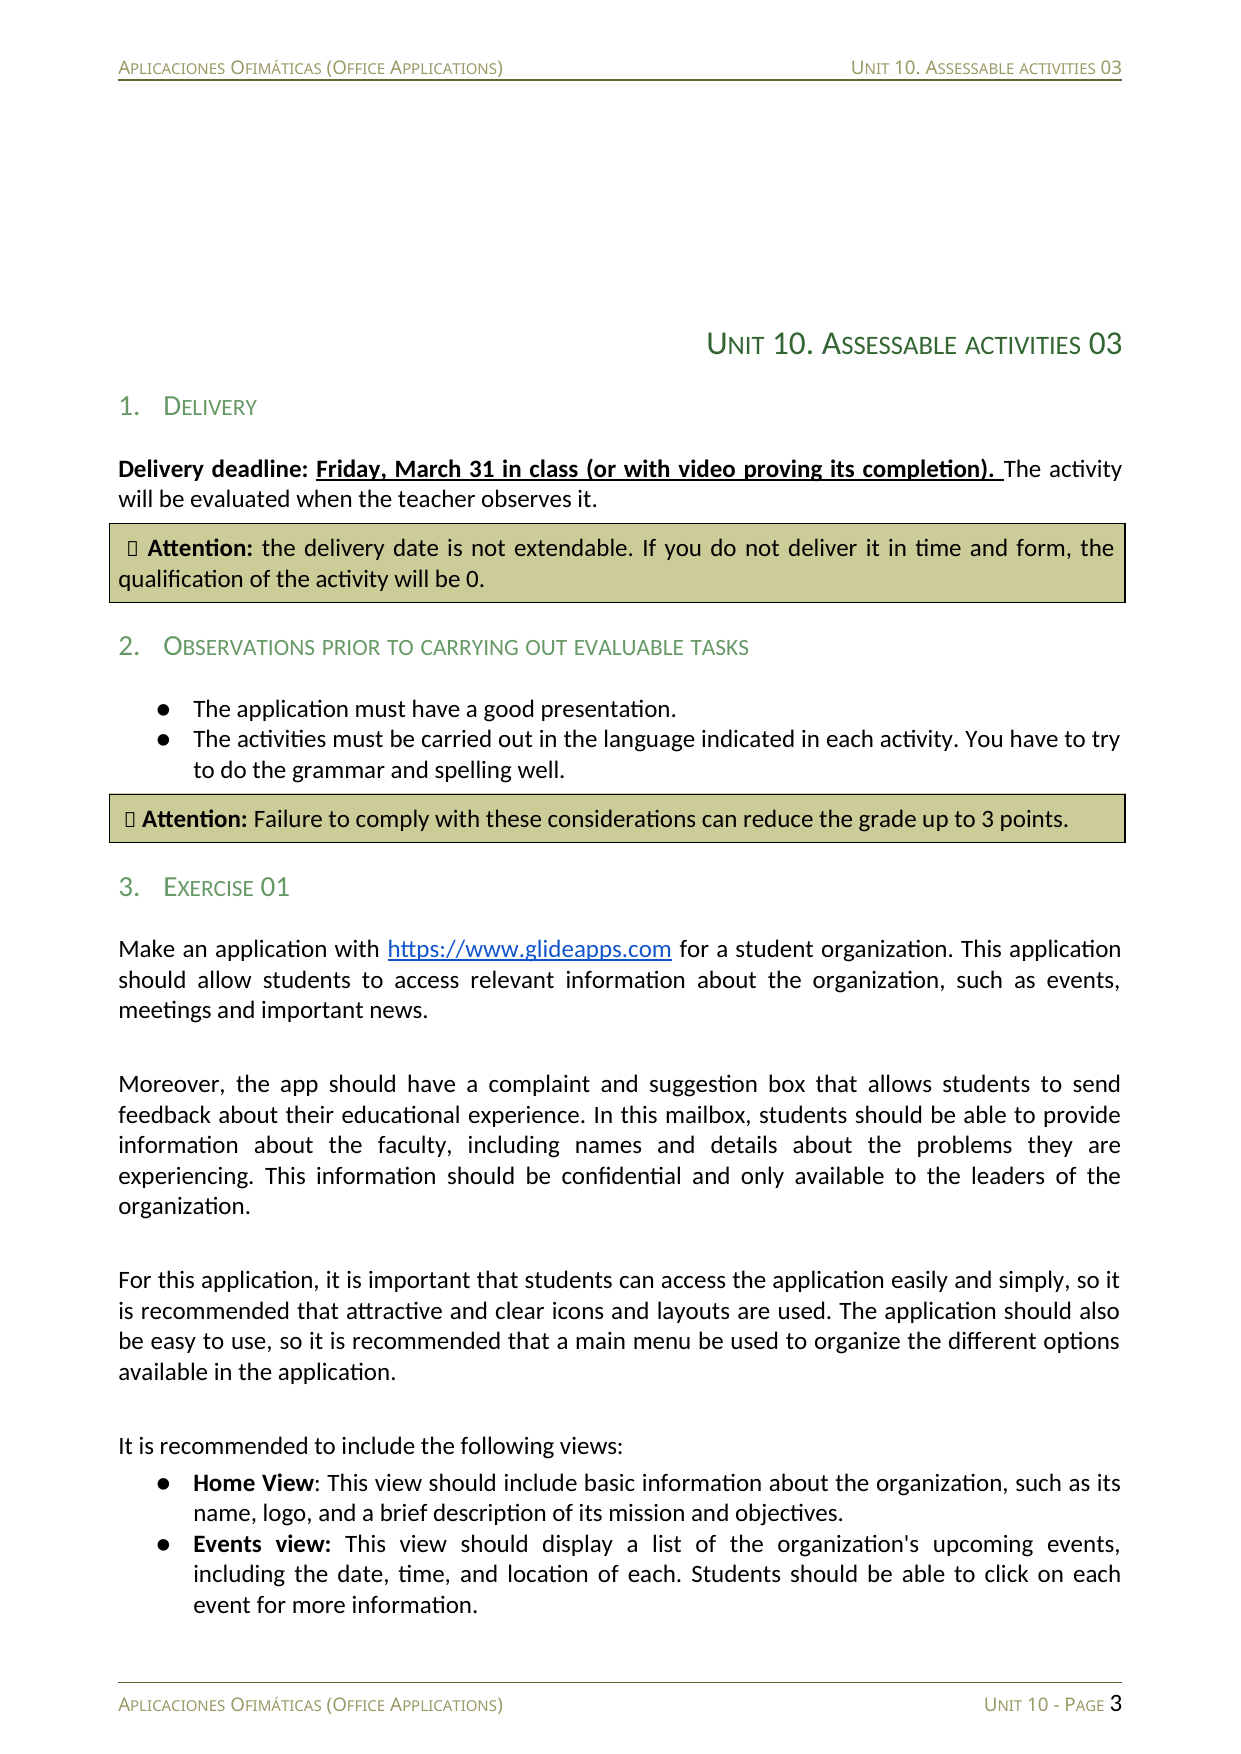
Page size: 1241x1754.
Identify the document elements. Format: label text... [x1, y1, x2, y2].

text ❕ Attention: the delivery date is not extendable. If you do not deliver it in time and form, the qualification of the activity will be 0. [110, 524, 1124, 602]
text Unit 10. Assessable activities 03 [118, 322, 1122, 362]
text Make an application with https://www.glideapps.com for a student organization. This application should allow students to access relevant information about the organization, such as events, meetings and important news. [118, 933, 1122, 1025]
list The activities must be carried out in the language indicated in each activity. You have to try to do the grammar and spelling well. [156, 724, 1122, 785]
text Delivery deadline: Friday, March 31 in class (or with video proving its completion). The activity will be evaluated when the teacher observes it. [118, 453, 1122, 514]
list Events view: This view should display a list of the organization's upcoming events, including the date, time, and location of each. Students should be able to click on each event for more information. [156, 1528, 1122, 1619]
text ❕ Attention: Failure to comply with these considerations can reduce the grade up to 3 points. [110, 795, 1124, 842]
text It is recommended to include the following views: [118, 1430, 1122, 1460]
list Home View: This view should include basic information about the organization, such as its name, logo, and a brief description of its mission and objectives. [156, 1467, 1122, 1528]
text For this application, it is important that students can access the application easily and simply, so it is recommended that attractive and clear icons and layouts are used. The application should also be easy to use, so it is recommended that a main menu be used to organize the different options available in the application. [118, 1264, 1122, 1386]
subtitle Exercise 01 [118, 868, 1122, 903]
subtitle Observations prior to carrying out evaluable tasks [118, 627, 1122, 663]
text Moreover, the app should have a complaint and suggestion box that allows students to send feedback about their educational experience. In this mailbox, students should be able to provide information about the faculty, including names and details about the problems they are experiencing. This information should be confidential and only available to the leaders of the organization. [118, 1068, 1122, 1221]
list The application must have a good presentation. [156, 693, 1122, 724]
subtitle Delivery [118, 387, 1122, 423]
